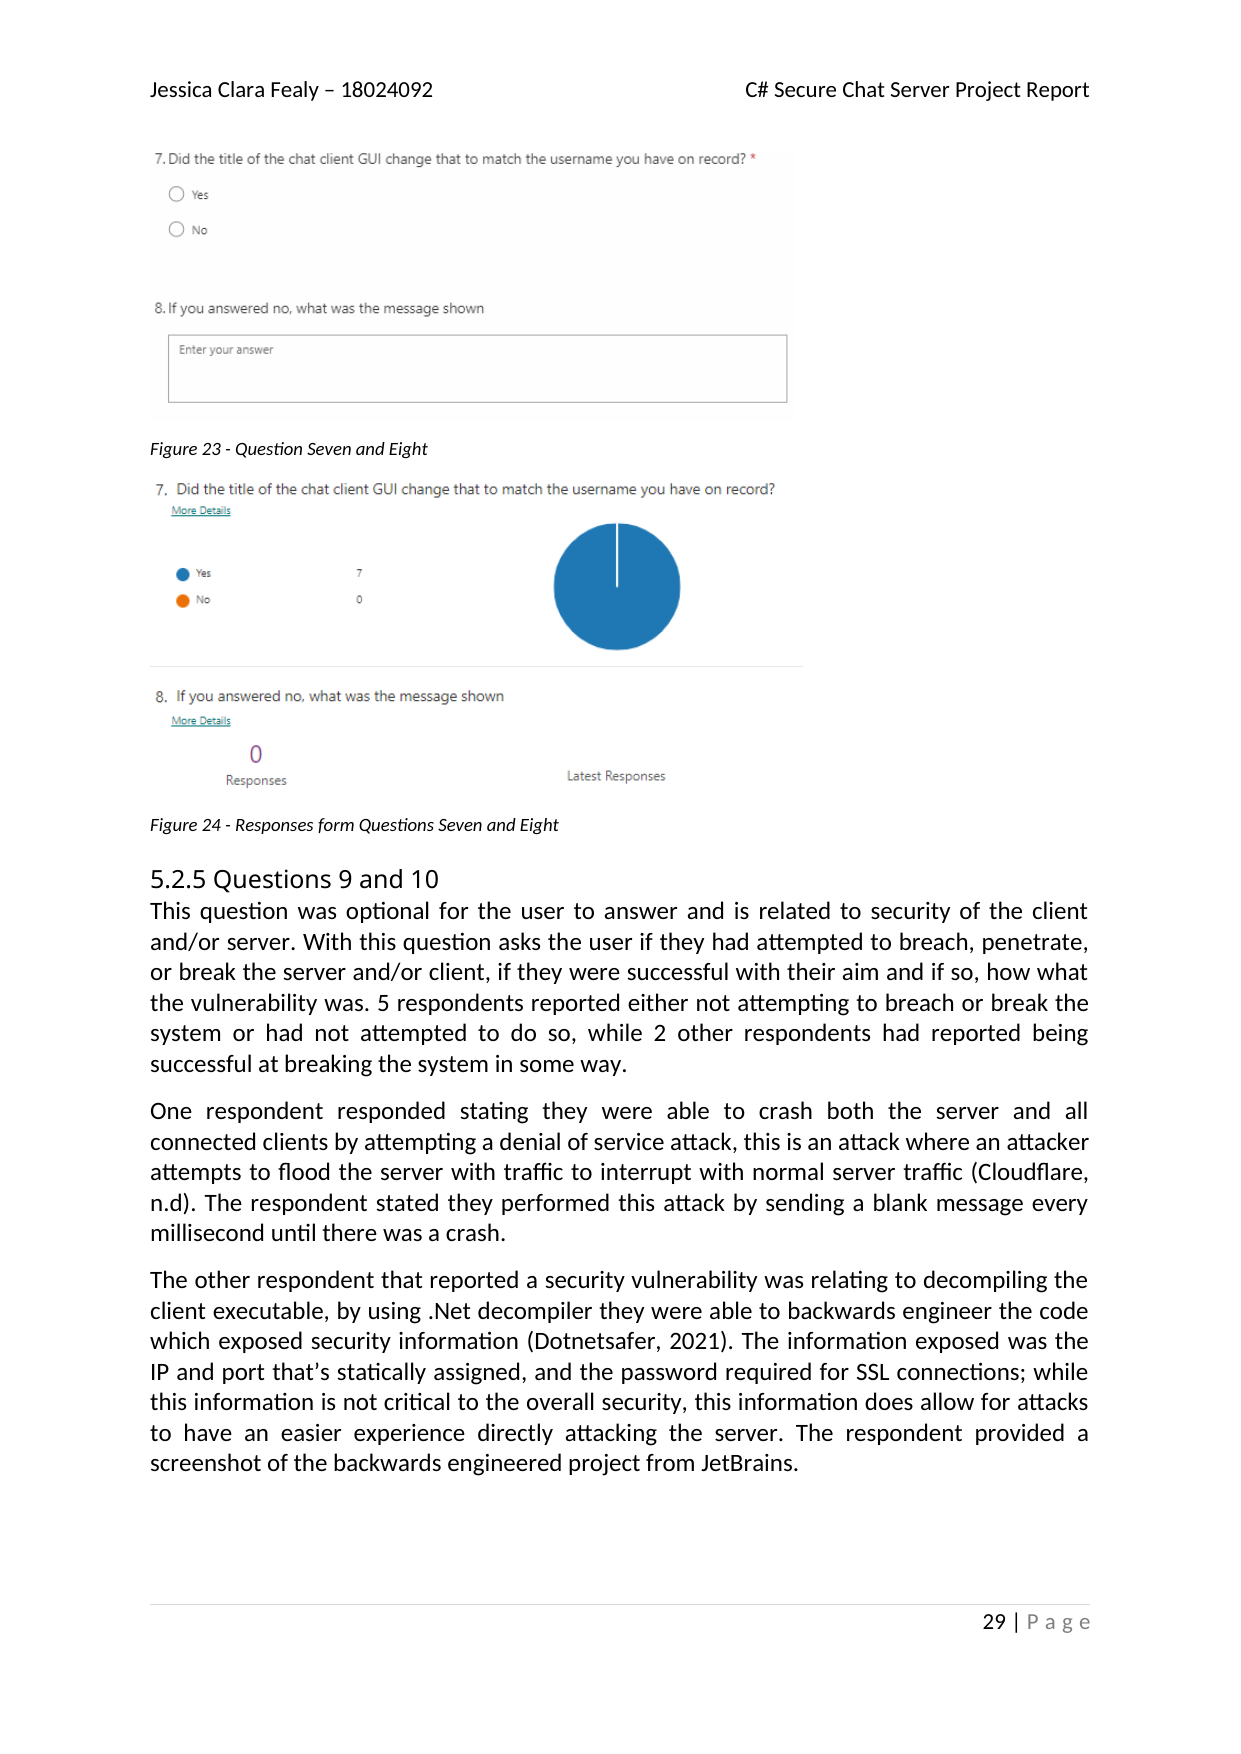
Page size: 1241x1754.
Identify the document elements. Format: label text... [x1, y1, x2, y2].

text Figure 23 - Question Seven and Eight [150, 437, 1090, 460]
text This question was optional for the user to answer and is related to security of the client and/or server. With this question asks the user if they had attempted to breach, penetrate, or break the server and/or client, if they were successful with their aim and if so, how what the vulnerability was. 5 respondents reported either not attempting to breach or break the system or had not attempted to do so, while 2 other respondents had reported being successful at breaking the system in some way. [150, 895, 1090, 1078]
text The other respondent that reported a security vulnerability was relating to decompiling the client executable, by using .Net decompiler they were able to backwards engineer the code which exposed security information (Dotnetsafer, 2021). The information exposed was the IP and port that’s statically assigned, and the password required for SSL connections; while this information is not critical to the overall security, this information does allow for attacks to have an easier experience directly attacking the server. The respondent provided a screenshot of the backwards engineered project from JetBrains. [150, 1264, 1090, 1478]
text Figure 24 - Responses form Questions Seven and Eight [150, 813, 1090, 836]
subtitle 5.2.5 Questions 9 and 10 [150, 861, 1090, 895]
text One respondent responded stating they were able to crash both the server and all connected clients by attempting a denial of service attack, this is an attack where an attacker attempts to flood the server with traffic to interrupt with normal server traffic (Cloudflare, n.d). The respondent stated they performed this attack by sending a blank message every millisecond until there was a crash. [150, 1095, 1090, 1248]
